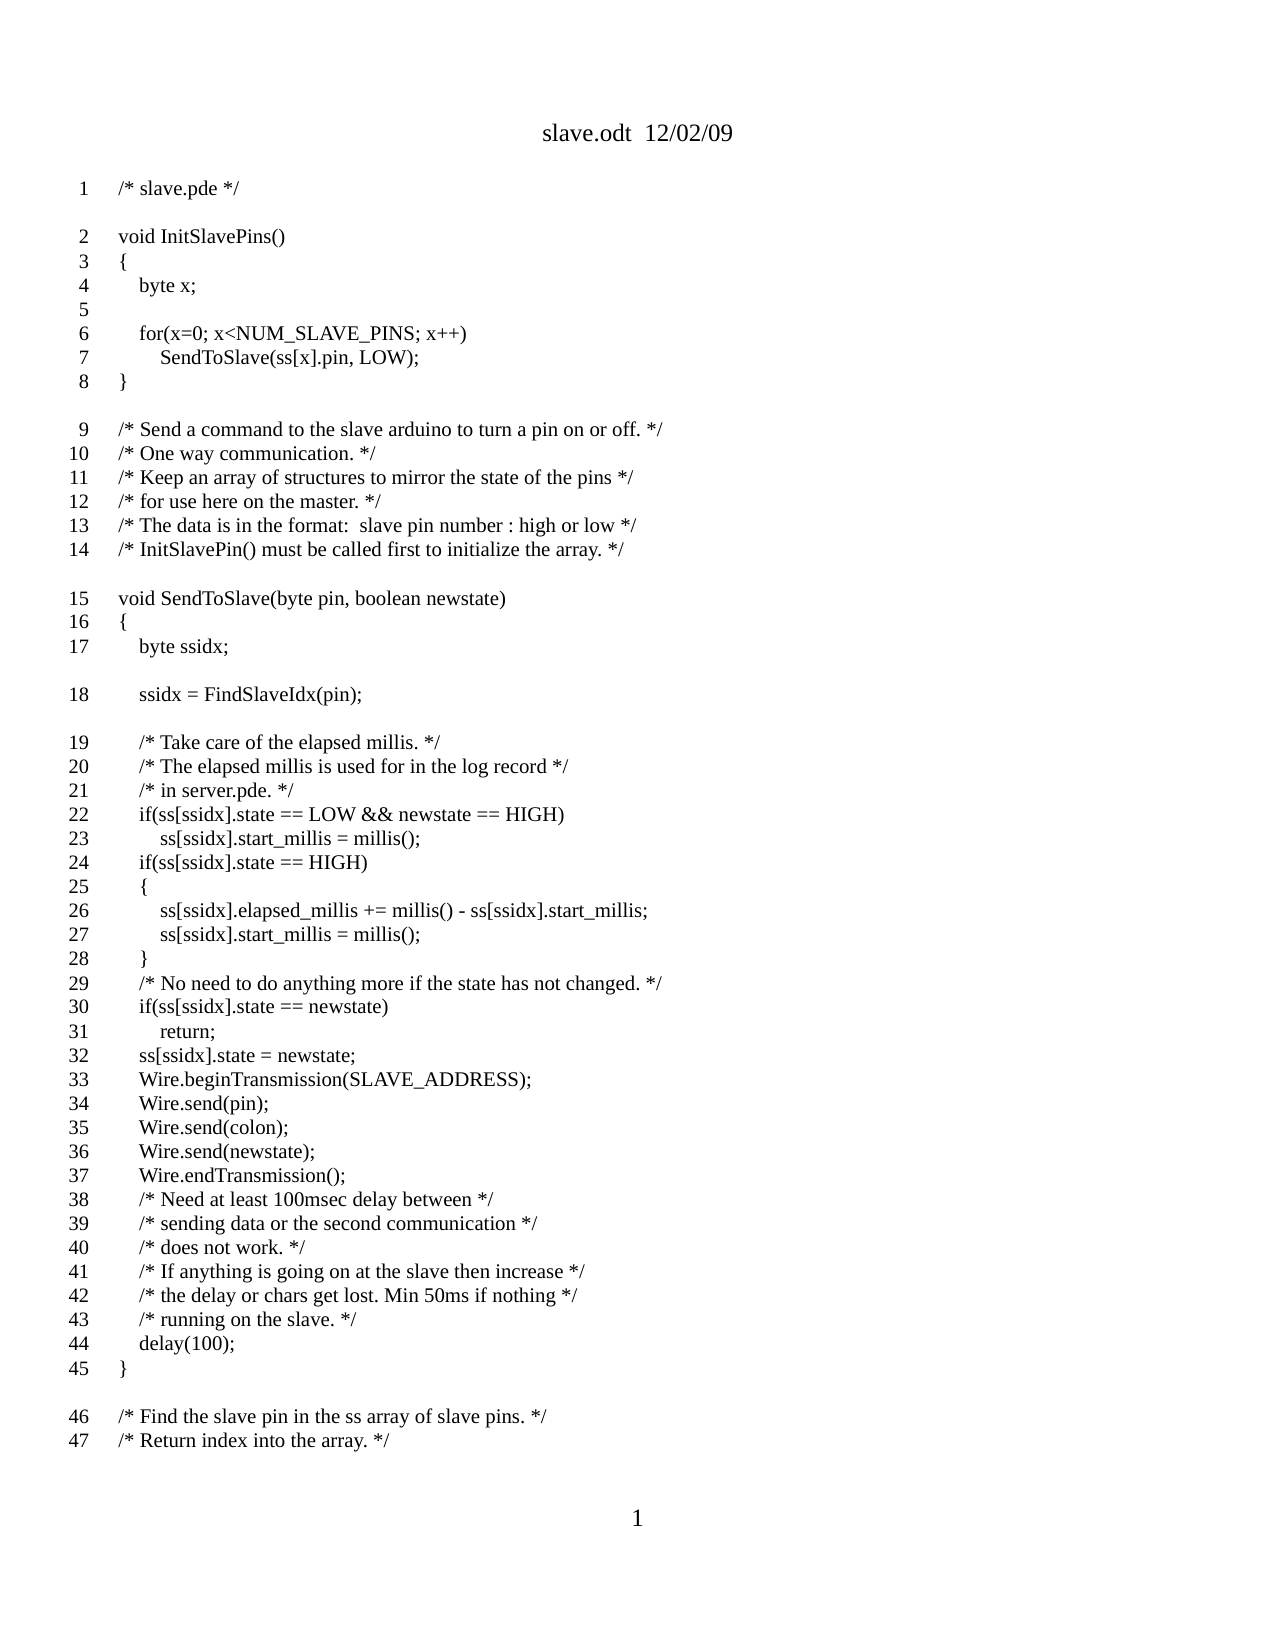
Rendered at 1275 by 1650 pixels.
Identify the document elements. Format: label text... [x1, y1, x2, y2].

text /* in server.pde. */ [118, 778, 1157, 802]
text delay(100); [118, 1331, 1157, 1355]
text /* Need at least 100msec delay between */ [118, 1187, 1157, 1211]
text /* The elapsed millis is used for in the log record */ [118, 754, 1157, 778]
text Wire.endTransmission(); [118, 1163, 1157, 1187]
text void InitSlavePins() [118, 224, 1157, 248]
text /* Send a command to the slave arduino to turn a pin on or off. */ [118, 417, 1157, 441]
text Wire.beginTransmission(SLAVE_ADDRESS); [118, 1067, 1157, 1091]
text /* One way communication. */ [118, 441, 1157, 465]
text for(x=0; x<NUM_SLAVE_PINS; x++) [118, 321, 1157, 345]
text } [118, 1355, 1157, 1379]
text byte ssidx; [118, 633, 1157, 658]
text return; [118, 1018, 1157, 1043]
text ss[ssidx].elapsed_millis += millis() - ss[ssidx].start_millis; [118, 898, 1157, 922]
text /* If anything is going on at the slave then increase */ [118, 1259, 1157, 1283]
text /* InitSlavePin() must be called first to initialize the array. */ [118, 537, 1157, 561]
text SendToSlave(ss[x].pin, LOW); [118, 345, 1157, 369]
text /* Find the slave pin in the ss array of slave pins. */ [118, 1403, 1157, 1428]
text Wire.send(pin); [118, 1091, 1157, 1115]
text { [118, 874, 1157, 898]
text /* does not work. */ [118, 1235, 1157, 1259]
text Wire.send(newstate); [118, 1139, 1157, 1163]
text ss[ssidx].start_millis = millis(); [118, 826, 1157, 850]
text } [118, 946, 1157, 970]
text ss[ssidx].state = newstate; [118, 1043, 1157, 1067]
text if(ss[ssidx].state == HIGH) [118, 850, 1157, 874]
text { [118, 609, 1157, 633]
text /* slave.pde */ [118, 176, 1157, 200]
text if(ss[ssidx].state == LOW && newstate == HIGH) [118, 802, 1157, 826]
text /* Take care of the elapsed millis. */ [118, 730, 1157, 754]
text /* Keep an array of structures to mirror the state of the pins */ [118, 465, 1157, 489]
text /* Return index into the array. */ [118, 1428, 1157, 1452]
text /* the delay or chars get lost. Min 50ms if nothing */ [118, 1283, 1157, 1307]
text ssidx = FindSlaveIdx(pin); [118, 682, 1157, 706]
text Wire.send(colon); [118, 1115, 1157, 1139]
text ss[ssidx].start_millis = millis(); [118, 922, 1157, 946]
text byte x; [118, 273, 1157, 297]
text { [118, 248, 1157, 273]
text /* No need to do anything more if the state has not changed. */ [118, 970, 1157, 994]
text /* sending data or the second communication */ [118, 1211, 1157, 1235]
text /* running on the slave. */ [118, 1307, 1157, 1331]
text if(ss[ssidx].state == newstate) [118, 994, 1157, 1018]
text /* for use here on the master. */ [118, 489, 1157, 513]
text void SendToSlave(byte pin, boolean newstate) [118, 585, 1157, 609]
text } [118, 369, 1157, 393]
text /* The data is in the format: slave pin number : high or low */ [118, 513, 1157, 537]
